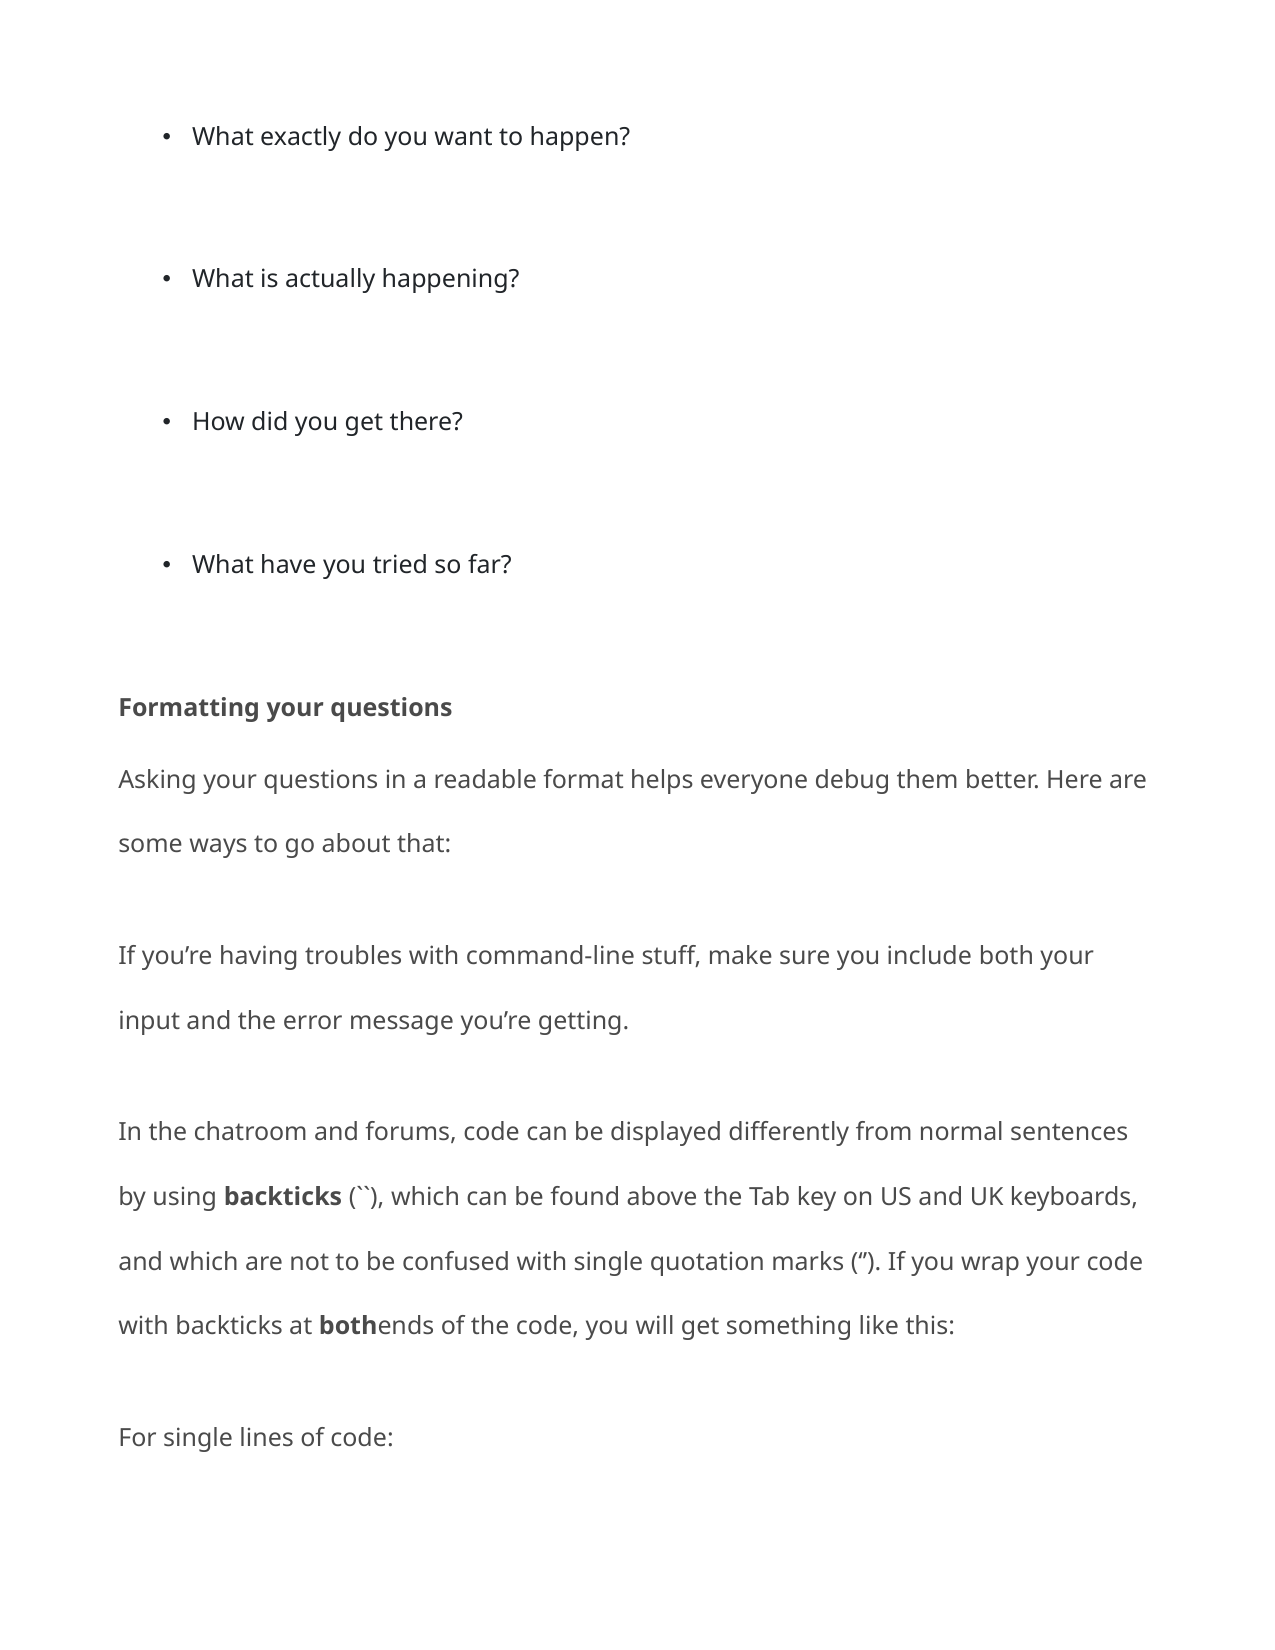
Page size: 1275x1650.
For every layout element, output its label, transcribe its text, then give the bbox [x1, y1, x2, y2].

list What is actually happening? [162, 261, 1157, 295]
text Asking your questions in a readable format helps everyone debug them better. Here are some ways to go about that: [118, 761, 1157, 860]
list What exactly do you want to happen? [162, 118, 1157, 152]
text In the chatroom and forums, code can be displayed differently from normal sentences by using backticks (``), which can be found above the Tab key on US and UK keyboards, and which are not to be confused with single quotation marks (‘’). If you wrap your code with backticks at bothends of the code, you will get something like this: [118, 1114, 1157, 1342]
text If you’re having troubles with command-line stuff, make sure you include both your input and the error message you’re getting. [118, 938, 1157, 1036]
subtitle Formatting your questions [118, 689, 1157, 723]
list What have you tried so far? [162, 547, 1157, 581]
list How did you get there? [162, 404, 1157, 438]
text For single lines of code: [118, 1419, 1157, 1454]
